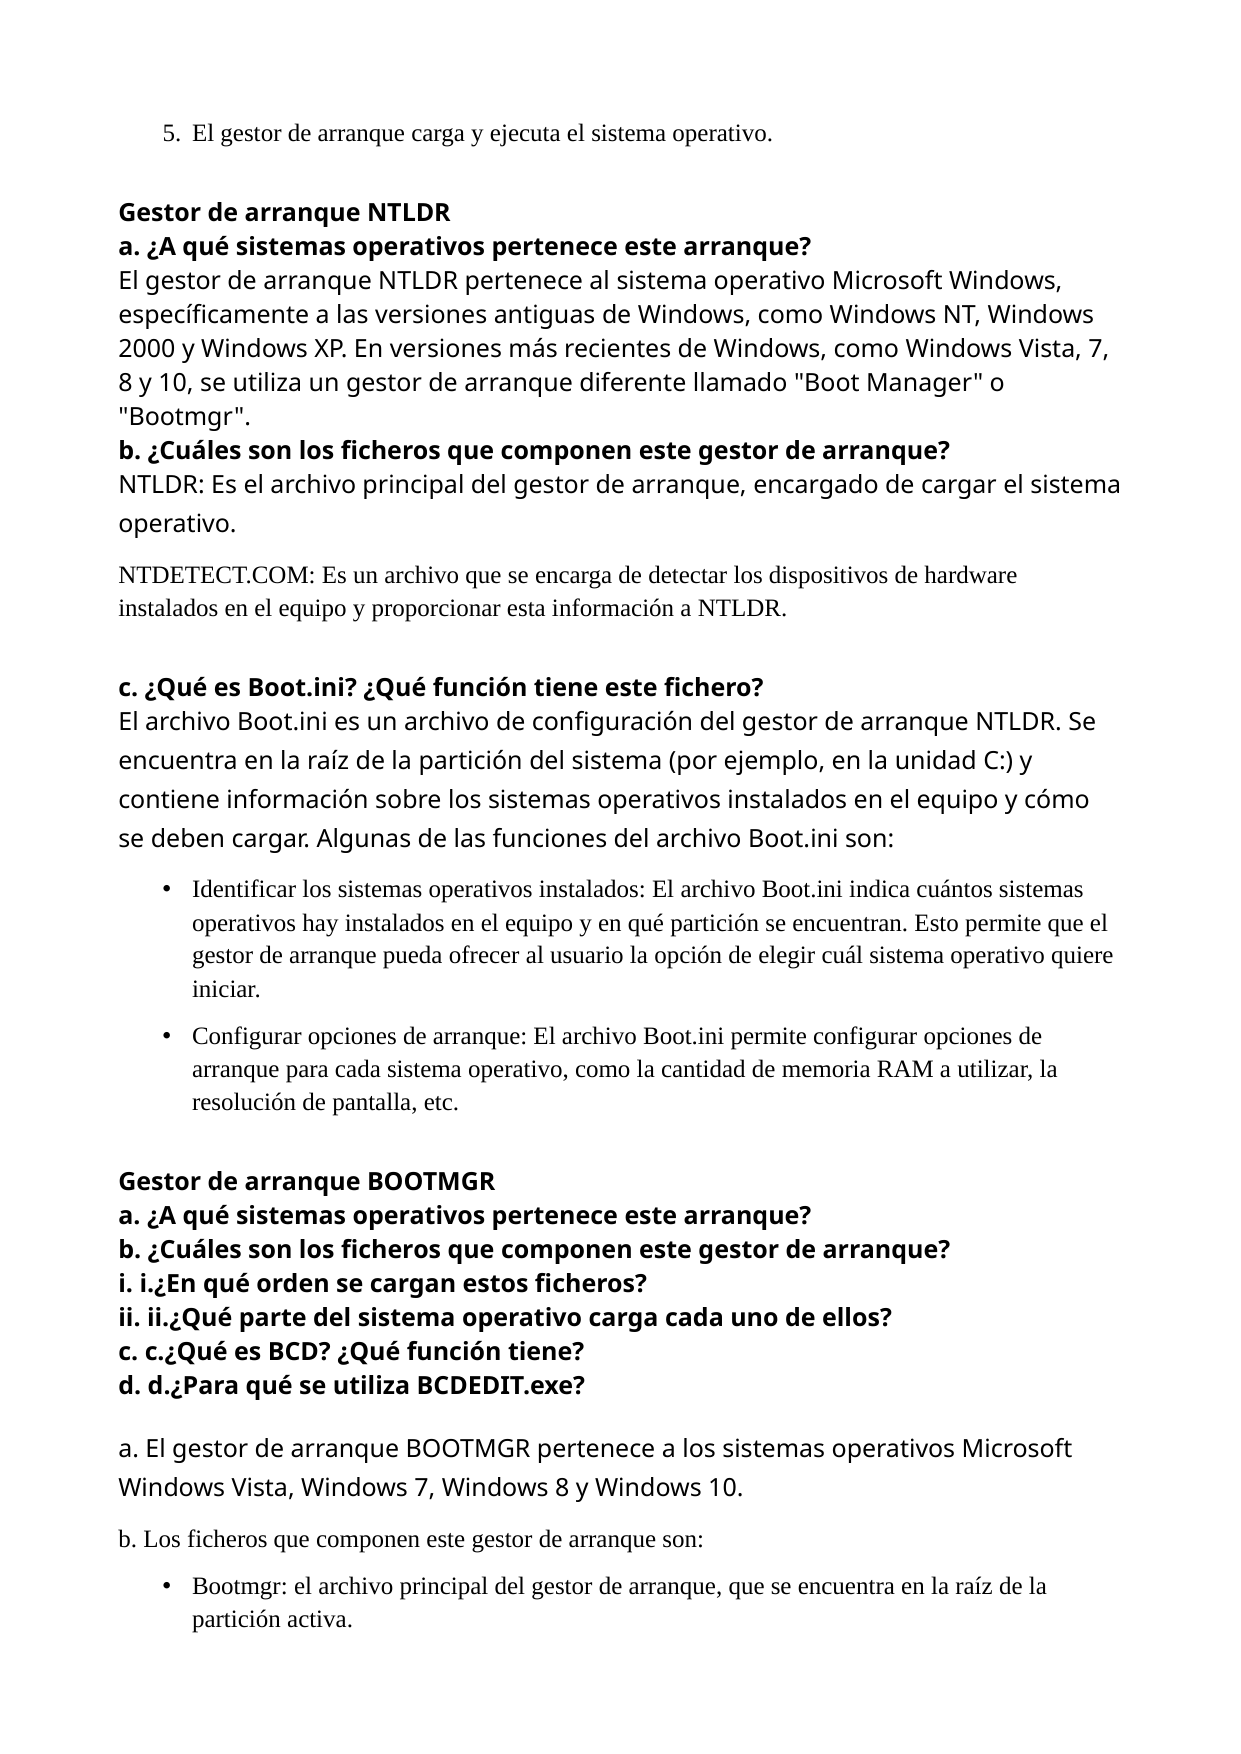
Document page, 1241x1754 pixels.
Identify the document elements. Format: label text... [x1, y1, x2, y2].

text Gestor de arranque BOOTMGR a. ¿A qué sistemas operativos pertenece este arranque? b. ¿Cuáles son los ficheros que componen este gestor de arranque? i. i.¿En qué orden se cargan estos ficheros? ii. ii.¿Qué parte del sistema operativo carga cada uno de ellos? c. c.¿Qué es BCD? ¿Qué función tiene? d. d.¿Para qué se utiliza BCDEDIT.exe? [118, 1164, 1122, 1402]
text b. Los ficheros que componen este gestor de arranque son: [118, 1524, 1122, 1552]
list Configurar opciones de arranque: El archivo Boot.ini permite configurar opciones de arranque para cada sistema operativo, como la cantidad de memoria RAM a utilizar, la resolución de pantalla, etc. [162, 1021, 1122, 1116]
text c. ¿Qué es Boot.ini? ¿Qué función tiene este fichero? [118, 641, 1122, 703]
text NTLDR: Es el archivo principal del gestor de arranque, encargado de cargar el sistema operativo. [118, 467, 1122, 540]
text Gestor de arranque NTLDR a. ¿A qué sistemas operativos pertenece este arranque? [118, 194, 1122, 263]
list El gestor de arranque carga y ejecuta el sistema operativo. [162, 118, 1122, 147]
list Bootmgr: el archivo principal del gestor de arranque, que se encuentra en la raíz de la partición activa. [162, 1571, 1122, 1633]
text a. El gestor de arranque BOOTMGR pertenece a los sistemas operativos Microsoft Windows Vista, Windows 7, Windows 8 y Windows 10. [118, 1431, 1122, 1504]
text El archivo Boot.ini es un archivo de configuración del gestor de arranque NTLDR. Se encuentra en la raíz de la partición del sistema (por ejemplo, en la unidad C:) y contiene información sobre los sistemas operativos instalados en el equipo y cómo se deben cargar. Algunas de las funciones del archivo Boot.ini son: [118, 703, 1122, 855]
text NTDETECT.COM: Es un archivo que se encarga de detectar los dispositivos de hardware instalados en el equipo y proporcionar esta información a NTLDR. [118, 560, 1122, 622]
text El gestor de arranque NTLDR pertenece al sistema operativo Microsoft Windows, específicamente a las versiones antiguas de Windows, como Windows NT, Windows 2000 y Windows XP. En versiones más recientes de Windows, como Windows Vista, 7, 8 y 10, se utiliza un gestor de arranque diferente llamado "Boot Manager" o "Bootmgr". b. ¿Cuáles son los ficheros que componen este gestor de arranque? [118, 263, 1122, 467]
list Identificar los sistemas operativos instalados: El archivo Boot.ini indica cuántos sistemas operativos hay instalados en el equipo y en qué partición se encuentran. Esto permite que el gestor de arranque pueda ofrecer al usuario la opción de elegir cuál sistema operativo quiere iniciar. [162, 874, 1122, 1002]
